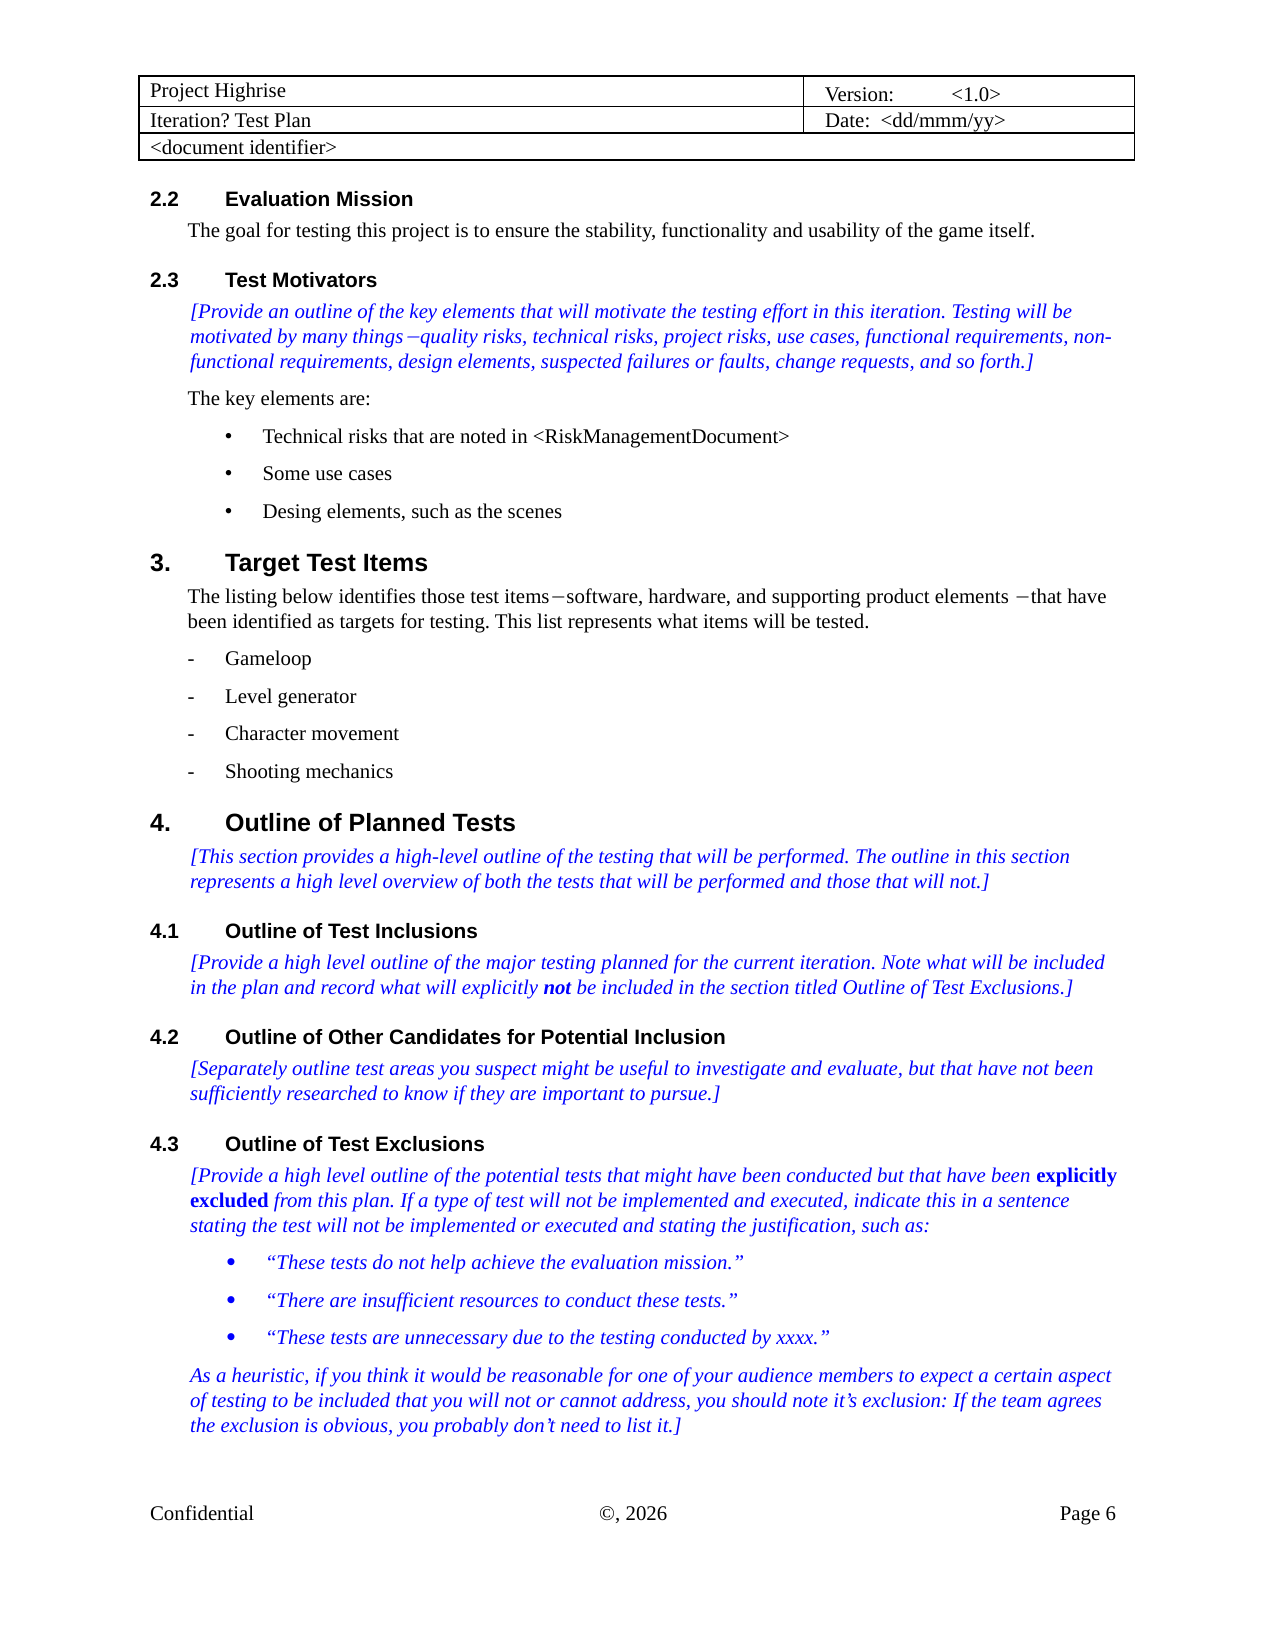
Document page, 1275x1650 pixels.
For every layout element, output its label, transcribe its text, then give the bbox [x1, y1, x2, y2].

list Desing elements, such as the scenes [225, 498, 1125, 523]
subtitle Outline of Test Exclusions [150, 1130, 1125, 1155]
text As a heuristic, if you think it would be reasonable for one of your audience members to expect a certain aspect of testing to be included that you will not or cannot address, you should note it’s exclusion: If the team agrees the exclusion is obvious, you probably don’t need to list it.] [190, 1362, 1125, 1437]
list “These tests do not help achieve the evaluation mission.” [227, 1249, 1125, 1274]
list Gameloop [187, 645, 1125, 670]
subtitle Target Test Items [150, 548, 1125, 577]
list “These tests are unnecessary due to the testing conducted by xxxx.” [227, 1324, 1125, 1349]
list Technical risks that are noted in <RiskManagementDocument> [225, 423, 1125, 448]
list Some use cases [225, 460, 1125, 485]
subtitle Outline of Planned Tests [150, 808, 1125, 837]
list “There are insufficient resources to conduct these tests.” [227, 1287, 1125, 1312]
subtitle Evaluation Mission [150, 185, 1125, 210]
text [Provide a high level outline of the potential tests that might have been conducted but that have been explicitly excluded from this plan. If a type of test will not be implemented and executed, indicate this in a sentence stating the test will not be implemented or executed and stating the justification, such as: [190, 1162, 1125, 1237]
subtitle Outline of Test Inclusions [150, 918, 1125, 943]
text [Separately outline test areas you suspect might be useful to investigate and evaluate, but that have not been sufficiently researched to know if they are important to pursue.] [190, 1055, 1125, 1105]
text [Provide an outline of the key elements that will motivate the testing effort in this iteration. Testing will be motivated by many thingsquality risks, technical risks, project risks, use cases, functional requirements, non-functional requirements, design elements, suspected failures or faults, change requests, and so forth.] [190, 298, 1125, 373]
list Shooting mechanics [187, 758, 1125, 783]
list Level generator [187, 683, 1125, 708]
text The goal for testing this project is to ensure the stability, functionality and usability of the game itself. [187, 217, 1125, 242]
text [Provide a high level outline of the major testing planned for the current iteration. Note what will be included in the plan and record what will explicitly not be included in the section titled Outline of Test Exclusions.] [190, 949, 1125, 999]
text The listing below identifies those test itemssoftware, hardware, and supporting product elements that have been identified as targets for testing. This list represents what items will be tested. [187, 583, 1125, 633]
subtitle Test Motivators [150, 267, 1125, 292]
list Character movement [187, 720, 1125, 745]
text The key elements are: [187, 385, 1125, 410]
subtitle Outline of Other Candidates for Potential Inclusion [150, 1024, 1125, 1049]
text [This section provides a high-level outline of the testing that will be performed. The outline in this section represents a high level overview of both the tests that will be performed and those that will not.] [190, 843, 1125, 893]
